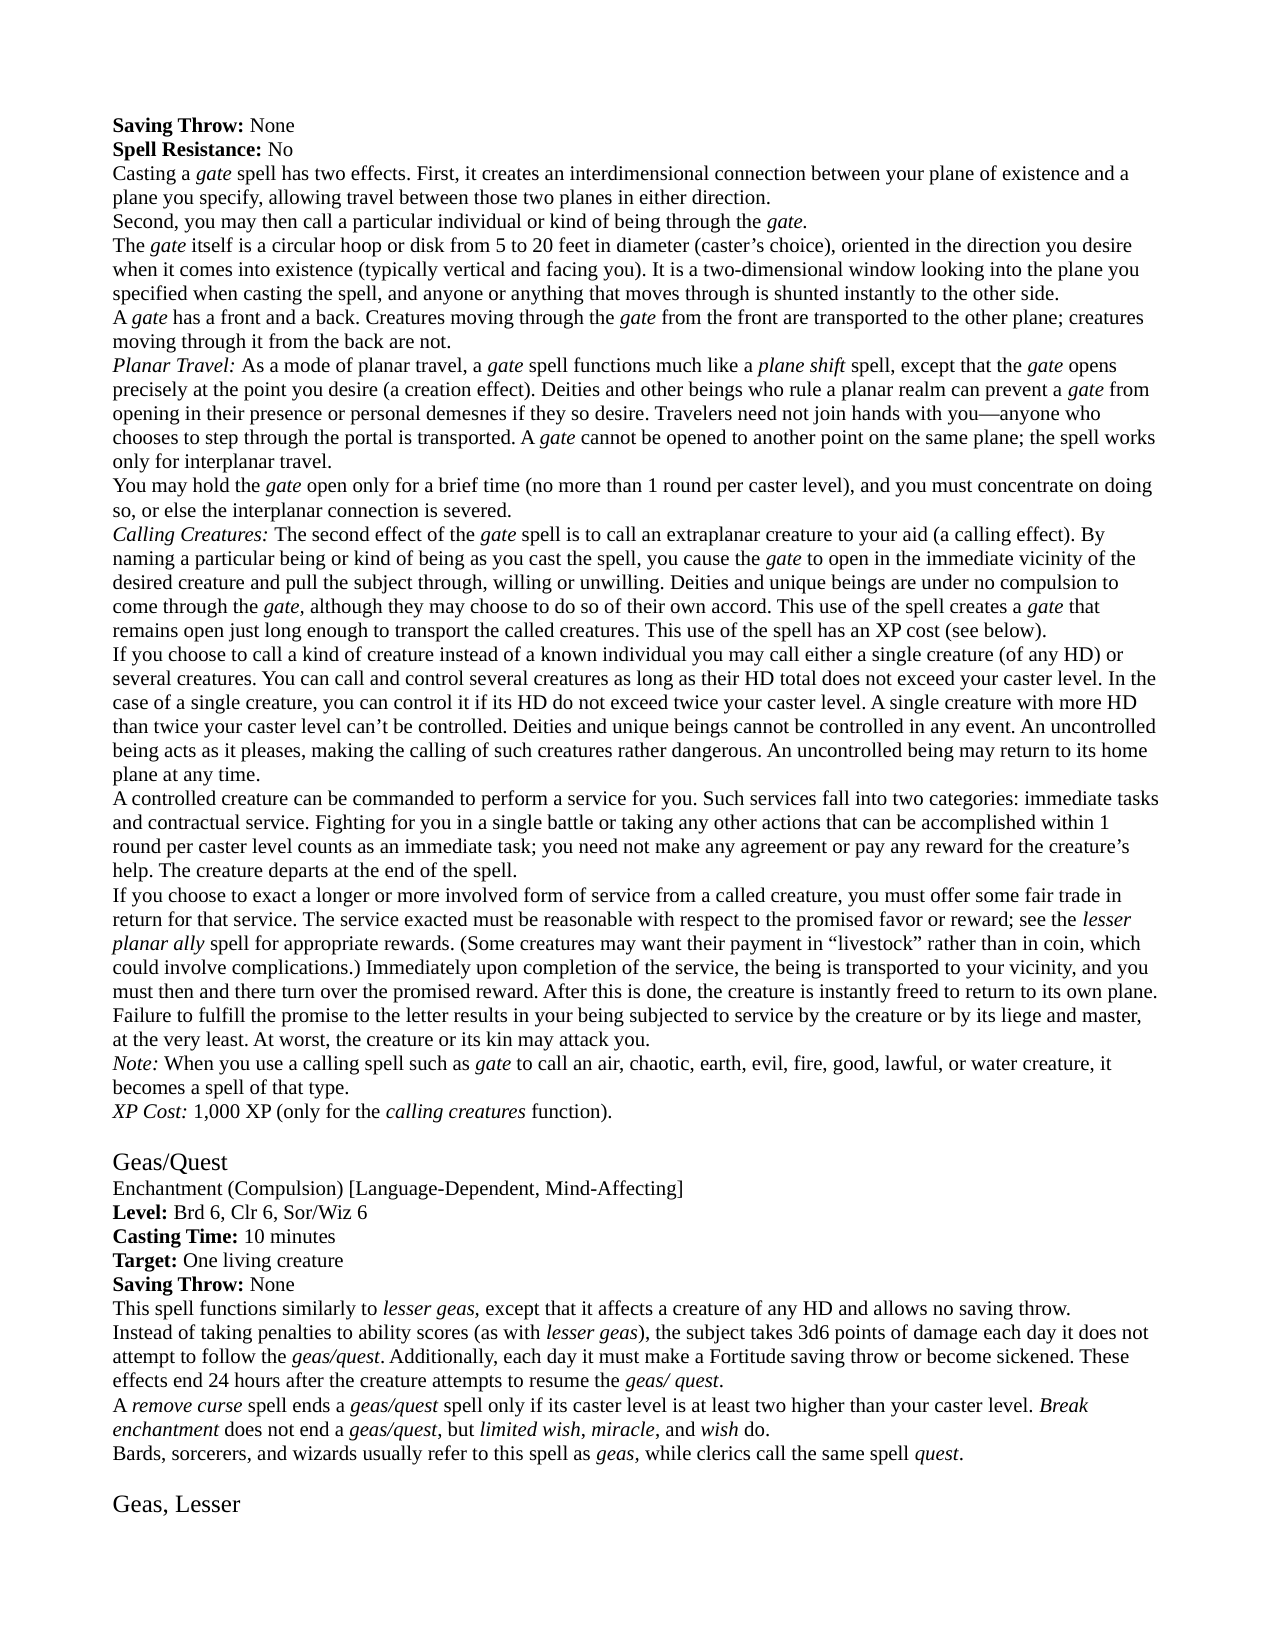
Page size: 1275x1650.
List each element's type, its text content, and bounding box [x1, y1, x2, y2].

text Geas, Lesser [112, 1489, 1162, 1517]
text Second, you may then call a particular individual or kind of being through the gate. [112, 209, 1162, 233]
text Failure to fulfill the promise to the letter results in your being subjected to service by the creature or by its liege and master, at the very least. At worst, the creature or its kin may attack you. [112, 1003, 1162, 1051]
text Spell Resistance: No [112, 137, 1162, 161]
text Planar Travel: As a mode of planar travel, a gate spell functions much like a plane shift spell, except that the gate opens precisely at the point you desire (a creation effect). Deities and other beings who rule a planar realm can prevent a gate from opening in their presence or personal demesnes if they so desire. Travelers need not join hands with you—anyone who chooses to step through the portal is transported. A gate cannot be opened to another point on the same plane; the spell works only for interplanar travel. [112, 353, 1162, 473]
text The gate itself is a circular hoop or disk from 5 to 20 feet in diameter (caster’s choice), oriented in the direction you desire when it comes into existence (typically vertical and facing you). It is a two-dimensional window looking into the plane you specified when casting the spell, and anyone or anything that moves through is shunted instantly to the other side. [112, 233, 1162, 305]
text Saving Throw: None [112, 1272, 1162, 1296]
text Bards, sorcerers, and wizards usually refer to this spell as geas, while clerics call the same spell quest. [112, 1441, 1162, 1465]
text This spell functions similarly to lesser geas, except that it affects a creature of any HD and allows no saving throw. [112, 1296, 1162, 1320]
text Level: Brd 6, Clr 6, Sor/Wiz 6 [112, 1200, 1162, 1224]
text Casting Time: 10 minutes [112, 1224, 1162, 1248]
text Geas/Quest [112, 1147, 1162, 1176]
text Casting a gate spell has two effects. First, it creates an interdimensional connection between your plane of existence and a plane you specify, allowing travel between those two planes in either direction. [112, 161, 1162, 209]
text If you choose to call a kind of creature instead of a known individual you may call either a single creature (of any HD) or several creatures. You can call and control several creatures as long as their HD total does not exceed your caster level. In the case of a single creature, you can control it if its HD do not exceed twice your caster level. A single creature with more HD than twice your caster level can’t be controlled. Deities and unique beings cannot be controlled in any event. An uncontrolled being acts as it pleases, making the calling of such creatures rather dangerous. An uncontrolled being may return to its home plane at any time. [112, 642, 1162, 786]
text A controlled creature can be commanded to perform a service for you. Such services fall into two categories: immediate tasks and contractual service. Fighting for you in a single battle or taking any other actions that can be accomplished within 1 round per caster level counts as an immediate task; you need not make any agreement or pay any reward for the creature’s help. The creature departs at the end of the spell. [112, 786, 1162, 882]
text A remove curse spell ends a geas/quest spell only if its caster level is at least two higher than your caster level. Break enchantment does not end a geas/quest, but limited wish, miracle, and wish do. [112, 1392, 1162, 1441]
text You may hold the gate open only for a brief time (no more than 1 round per caster level), and you must concentrate on doing so, or else the interplanar connection is severed. [112, 473, 1162, 522]
text Calling Creatures: The second effect of the gate spell is to call an extraplanar creature to your aid (a calling effect). By naming a particular being or kind of being as you cast the spell, you cause the gate to open in the immediate vicinity of the desired creature and pull the subject through, willing or unwilling. Deities and unique beings are under no compulsion to come through the gate, although they may choose to do so of their own accord. This use of the spell creates a gate that remains open just long enough to transport the called creatures. This use of the spell has an XP cost (see below). [112, 522, 1162, 642]
text A gate has a front and a back. Creatures moving through the gate from the front are transported to the other plane; creatures moving through it from the back are not. [112, 305, 1162, 353]
text Instead of taking penalties to ability scores (as with lesser geas), the subject takes 3d6 points of damage each day it does not attempt to follow the geas/quest. Additionally, each day it must make a Fortitude saving throw or become sickened. These effects end 24 hours after the creature attempts to resume the geas/ quest. [112, 1320, 1162, 1392]
text Saving Throw: None [112, 112, 1162, 137]
text Note: When you use a calling spell such as gate to call an air, chaotic, earth, evil, fire, good, lawful, or water creature, it becomes a spell of that type. [112, 1051, 1162, 1099]
text Enchantment (Compulsion) [Language-Dependent, Mind-Affecting] [112, 1176, 1162, 1200]
text If you choose to exact a longer or more involved form of service from a called creature, you must offer some fair trade in return for that service. The service exacted must be reasonable with respect to the promised favor or reward; see the lesser planar ally spell for appropriate rewards. (Some creatures may want their payment in “livestock” rather than in coin, which could involve complications.) Immediately upon completion of the service, the being is transported to your vicinity, and you must then and there turn over the promised reward. After this is done, the creature is instantly freed to return to its own plane. [112, 882, 1162, 1003]
text Target: One living creature [112, 1248, 1162, 1272]
text XP Cost: 1,000 XP (only for the calling creatures function). [112, 1099, 1162, 1123]
